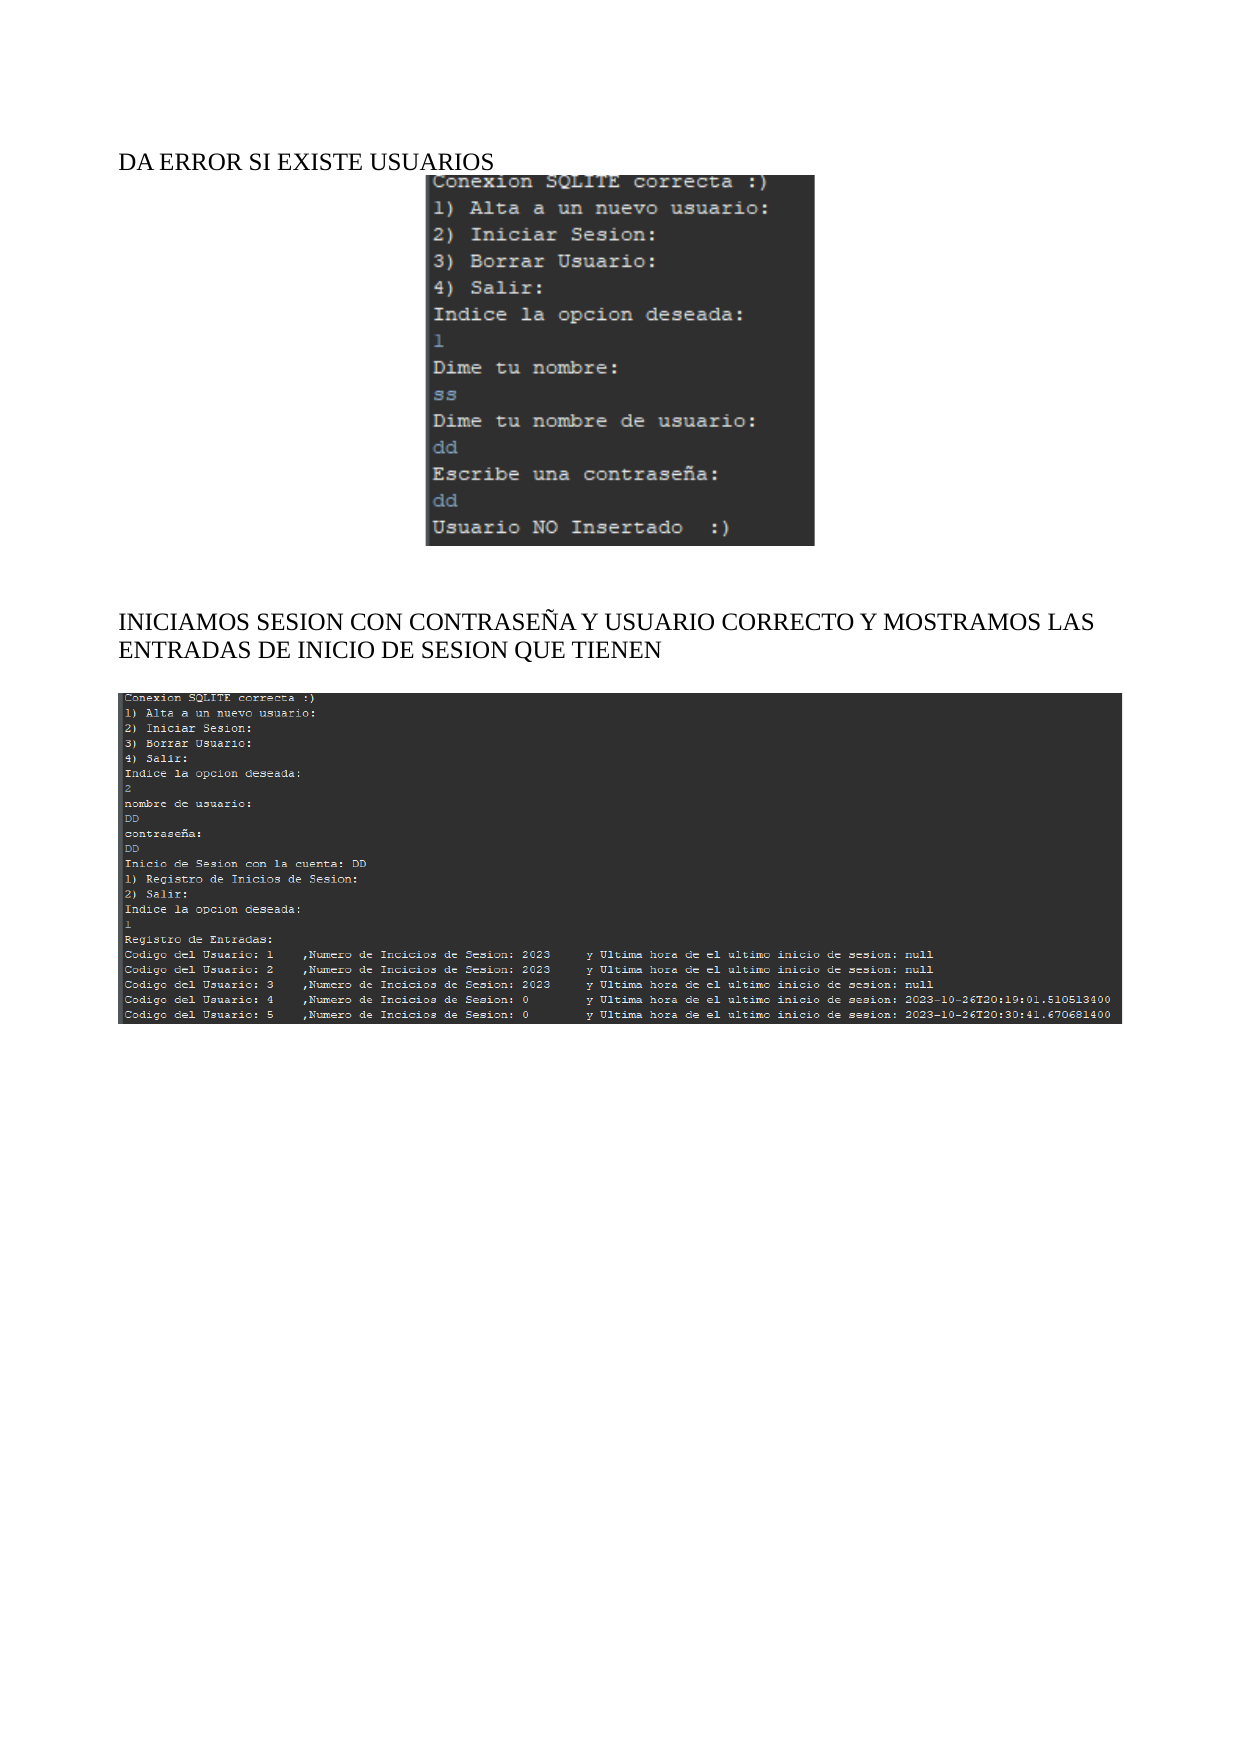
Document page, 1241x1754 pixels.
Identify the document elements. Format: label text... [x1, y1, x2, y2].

picture [118, 693, 1123, 1024]
picture [425, 175, 815, 546]
text INICIAMOS SESION CON CONTRASEÑA Y USUARIO CORRECTO Y MOSTRAMOS LAS ENTRADAS DE INICIO DE SESION QUE TIENEN [118, 607, 1122, 664]
text DA ERROR SI EXISTE USUARIOS [118, 147, 1122, 176]
